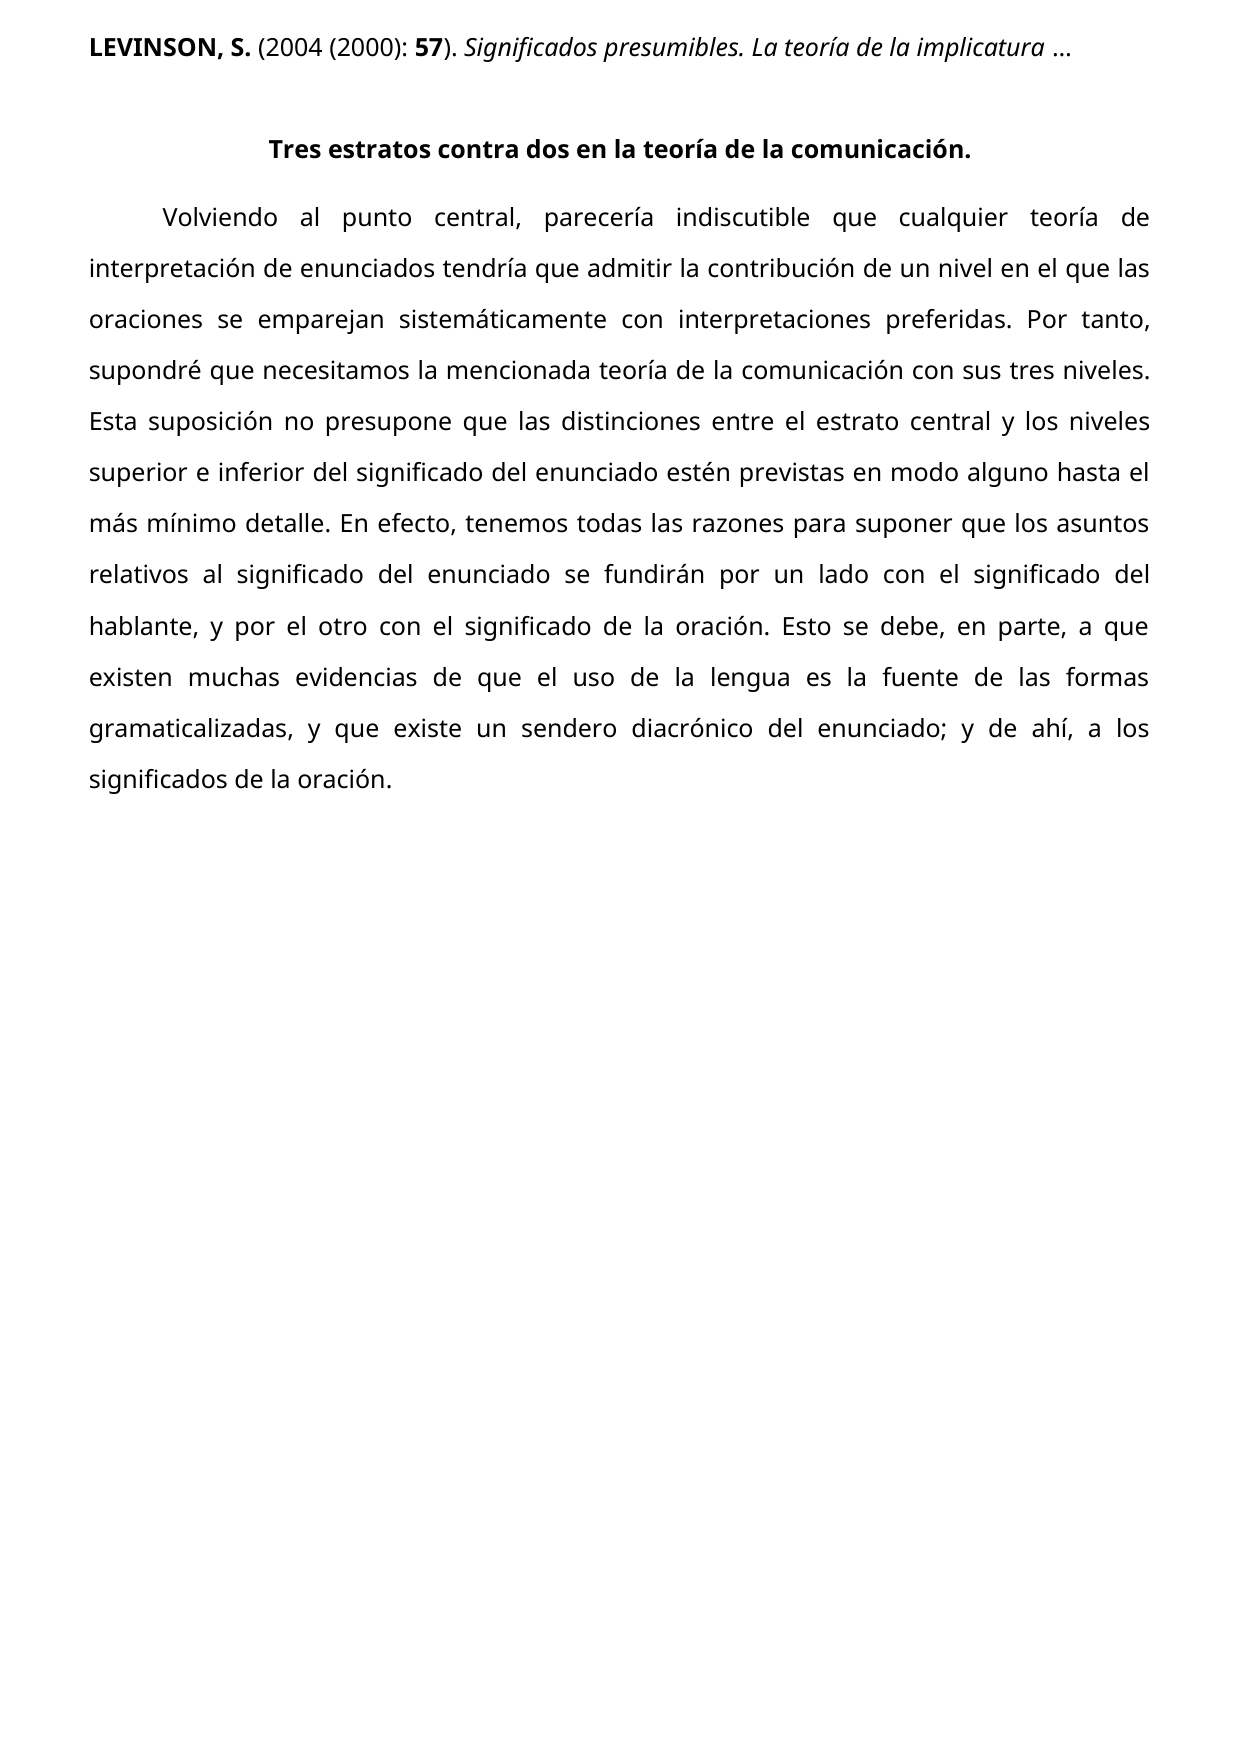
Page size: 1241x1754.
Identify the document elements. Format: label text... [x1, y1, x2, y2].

text LEVINSON, S. (2004 (2000): 57). Significados presumibles. La teoría de la implicatura … [88, 29, 1152, 115]
text Tres estratos contra dos en la teoría de la comunicación. [88, 132, 1152, 166]
text Volviendo al punto central, parecería indiscutible que cualquier teoría de interpretación de enunciados tendría que admitir la contribución de un nivel en el que las oraciones se emparejan sistemáticamente con interpretaciones preferidas. Por tanto, supondré que necesitamos la mencionada teoría de la comunicación con sus tres niveles. Esta suposición no presupone que las distinciones entre el estrato central y los niveles superior e inferior del significado del enunciado estén previstas en modo alguno hasta el más mínimo detalle. En efecto, tenemos todas las razones para suponer que los asuntos relativos al significado del enunciado se fundirán por un lado con el significado del hablante, y por el otro con el significado de la oración. Esto se debe, en parte, a que existen muchas evidencias de que el uso de la lengua es la fuente de las formas gramaticalizadas, y que existe un sendero diacrónico del enunciado; y de ahí, a los significados de la oración. [88, 200, 1152, 795]
